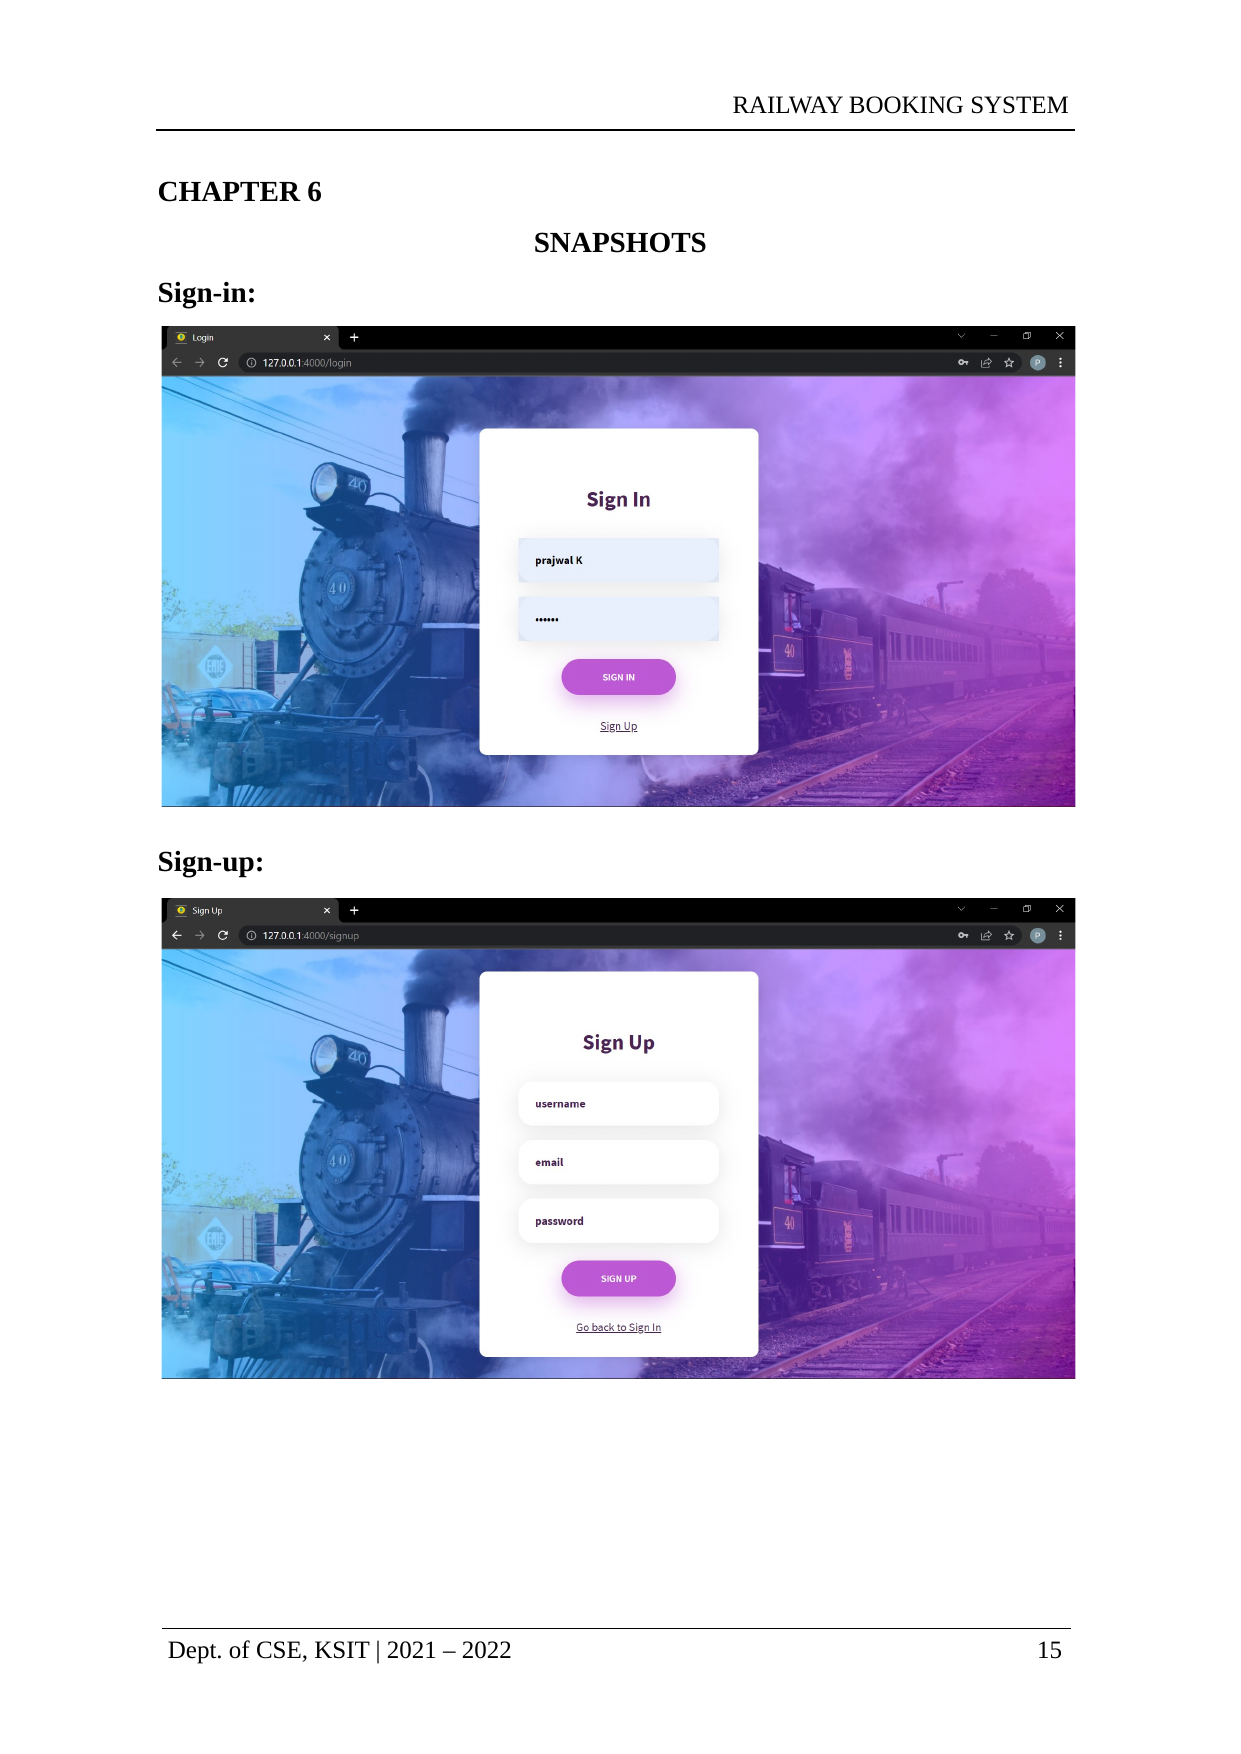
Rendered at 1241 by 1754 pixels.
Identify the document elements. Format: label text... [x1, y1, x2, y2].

text CHAPTER 6 [157, 174, 1083, 208]
text Sign-in: [157, 275, 1083, 309]
text SNAPSHOTS [157, 225, 1083, 258]
picture [161, 326, 1076, 807]
text Sign-up: [157, 309, 1083, 878]
picture [161, 898, 1076, 1379]
